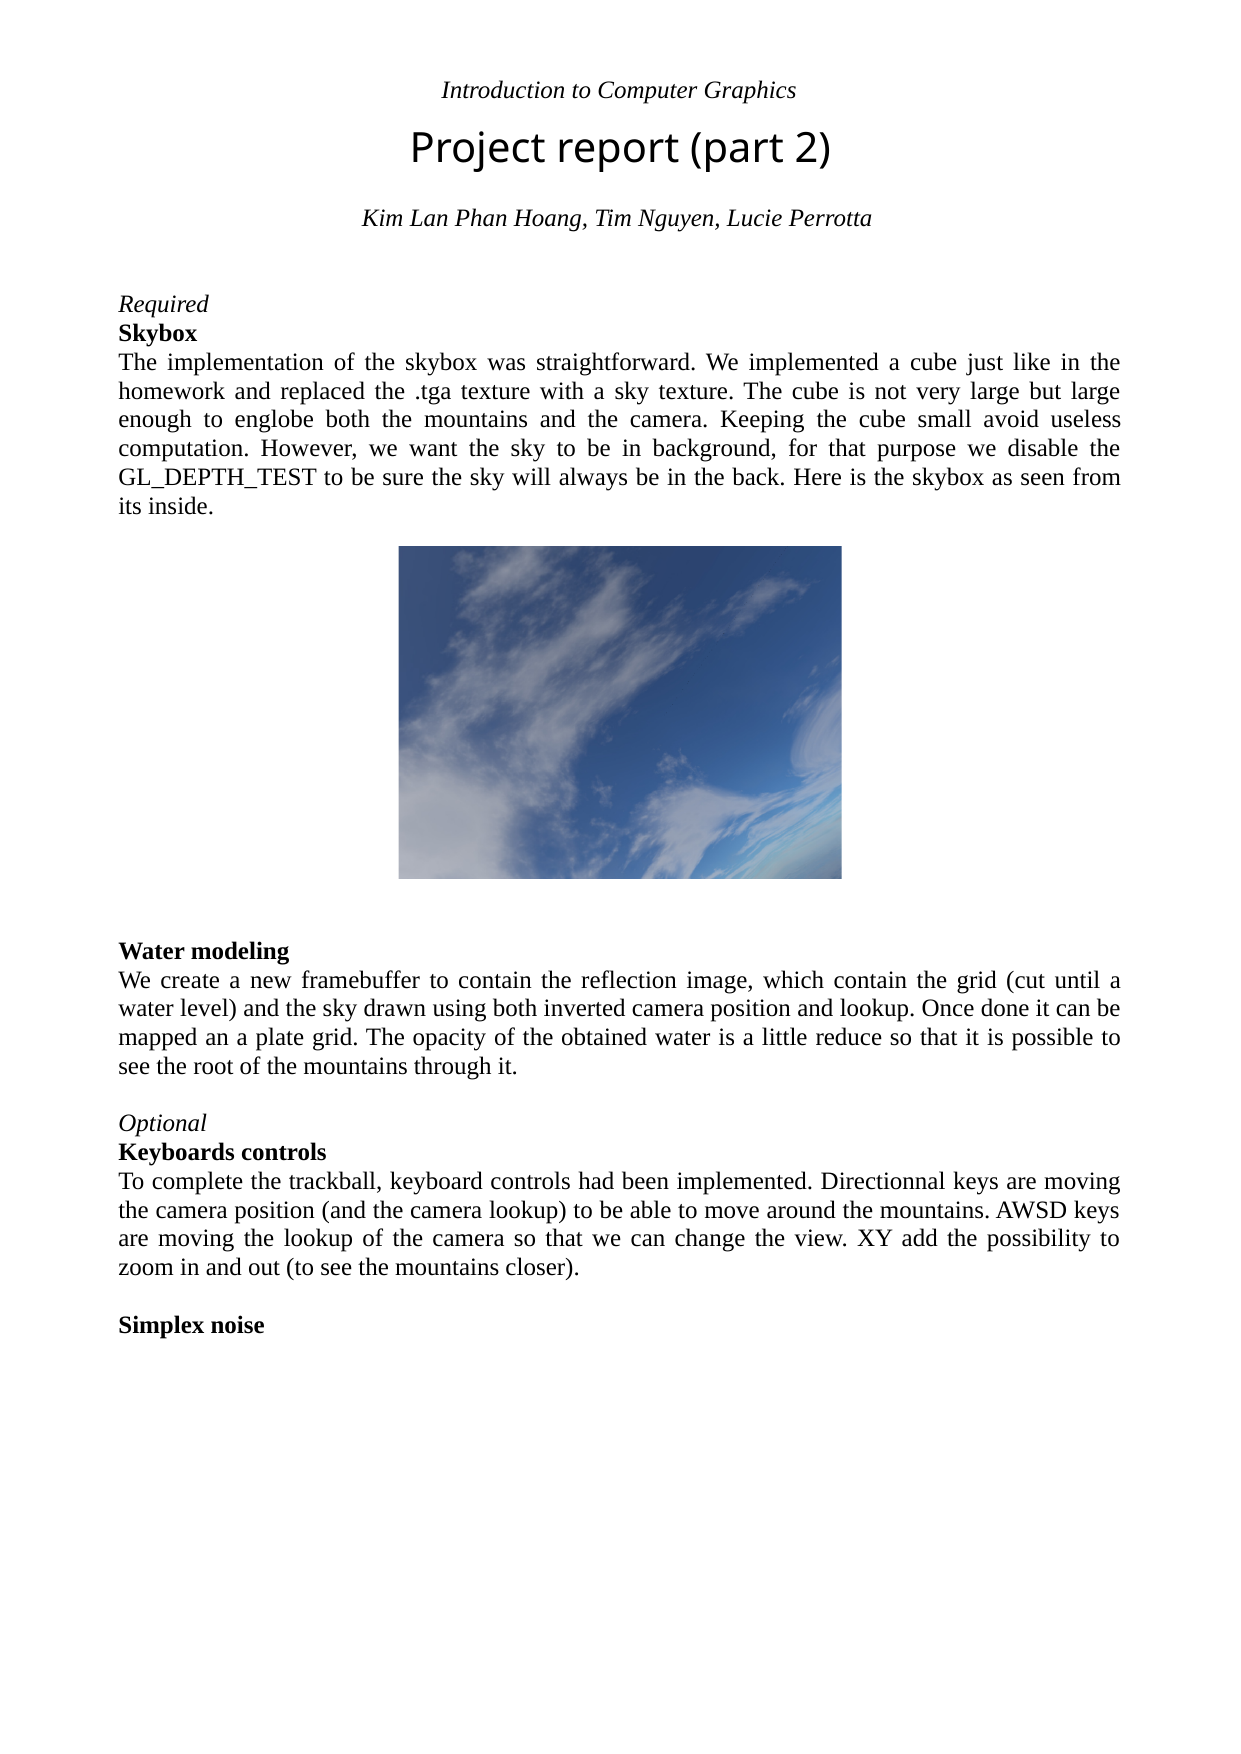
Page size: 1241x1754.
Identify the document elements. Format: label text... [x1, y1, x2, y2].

text Kim Lan Phan Hoang, Tim Nguyen, Lucie Perrotta [118, 203, 1122, 232]
text To complete the trackball, keyboard controls had been implemented. Directionnal keys are moving the camera position (and the camera lookup) to be able to move around the mountains. AWSD keys are moving the lookup of the camera so that we can change the view. XY add the possibility to zoom in and out (to see the mountains closer). [118, 1166, 1122, 1281]
text Water modeling [118, 936, 1122, 965]
text The implementation of the skybox was straightforward. We implemented a cube just like in the homework and replaced the .tga texture with a sky texture. The cube is not very large but large enough to englobe both the mountains and the camera. Keeping the cube small avoid useless computation. However, we want the sky to be in background, for that purpose we disable the GL_DEPTH_TEST to be sure the sky will always be in the back. Here is the skybox as seen from its inside. [118, 347, 1122, 519]
text Simplex noise [118, 1310, 1122, 1338]
text Skybox [118, 318, 1122, 347]
text Optional [118, 1108, 1122, 1137]
text Keyboards controls [118, 1137, 1122, 1166]
text Project report (part 2) [118, 118, 1122, 175]
text Required [118, 289, 1122, 318]
text We create a new framebuffer to contain the reflection image, which contain the grid (cut until a water level) and the sky drawn using both inverted camera position and lookup. Once done it can be mapped an a plate grid. The opacity of the obtained water is a little reduce so that it is possible to see the root of the mountains through it. [118, 965, 1122, 1080]
